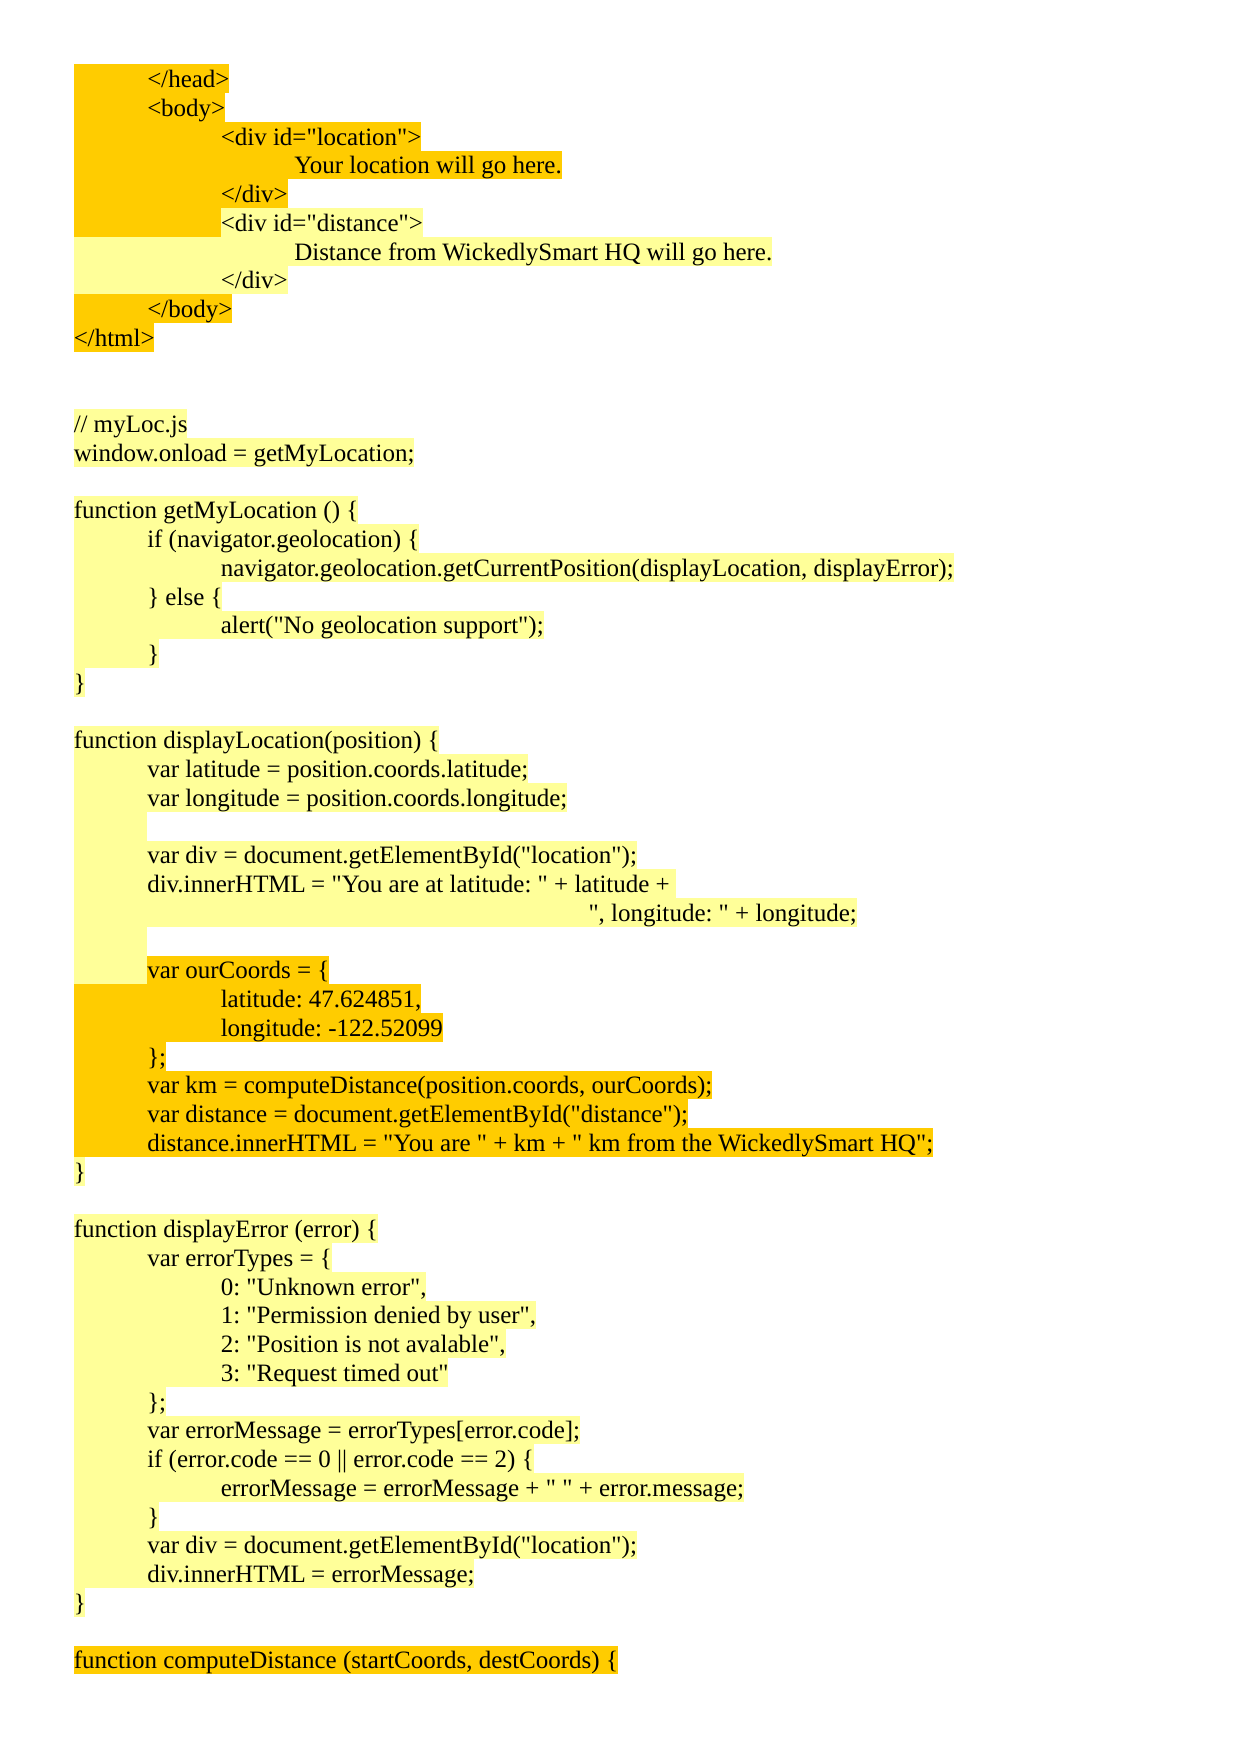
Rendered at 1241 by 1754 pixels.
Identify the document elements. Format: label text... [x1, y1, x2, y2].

text } [73, 1588, 1173, 1617]
text alert("No geolocation support"); [73, 611, 1173, 639]
text function displayError (error) { [73, 1214, 1173, 1243]
text var errorMessage = errorTypes[error.code]; [73, 1416, 1173, 1444]
text } [73, 639, 1173, 668]
text </div> [73, 266, 1173, 294]
text longitude: -122.52099 [73, 1013, 1173, 1042]
text var div = document.getElementById("location"); [73, 1531, 1173, 1559]
text if (navigator.geolocation) { [73, 524, 1173, 553]
text 1: "Permission denied by user", [73, 1301, 1173, 1329]
text <div id="distance"> [73, 208, 1173, 237]
text latitude: 47.624851, [73, 984, 1173, 1013]
text navigator.geolocation.getCurrentPosition(displayLocation, displayError); [73, 553, 1173, 582]
text 3: "Request timed out" [73, 1358, 1173, 1387]
text var longitude = position.coords.longitude; [73, 783, 1173, 812]
text <div id="location"> [73, 122, 1173, 151]
text }; [73, 1387, 1173, 1416]
text </head> [73, 64, 1173, 93]
text <body> [73, 93, 1173, 122]
text </div> [73, 179, 1173, 208]
text function computeDistance (startCoords, destCoords) { [73, 1646, 1173, 1674]
text } [73, 1157, 1173, 1186]
text errorMessage = errorMessage + " " + error.message; [73, 1473, 1173, 1502]
text </body> [73, 294, 1173, 323]
text window.onload = getMyLocation; [73, 438, 1173, 467]
text var errorTypes = { [73, 1243, 1173, 1272]
text } else { [73, 582, 1173, 611]
text div.innerHTML = errorMessage; [73, 1559, 1173, 1588]
text Your location will go here. [73, 151, 1173, 179]
text var distance = document.getElementById("distance"); [73, 1099, 1173, 1128]
text div.innerHTML = "You are at latitude: " + latitude + [73, 869, 1173, 898]
text ", longitude: " + longitude; [73, 898, 1173, 927]
text function getMyLocation () { [73, 496, 1173, 524]
text function displayLocation(position) { [73, 726, 1173, 754]
text var ourCoords = { [73, 956, 1173, 984]
text var div = document.getElementById("location"); [73, 841, 1173, 869]
text distance.innerHTML = "You are " + km + " km from the WickedlySmart HQ"; [73, 1128, 1173, 1157]
text // myLoc.js [73, 409, 1173, 438]
text var latitude = position.coords.latitude; [73, 754, 1173, 783]
text }; [73, 1042, 1173, 1071]
text } [73, 1502, 1173, 1531]
text 2: "Position is not avalable", [73, 1329, 1173, 1358]
text } [73, 668, 1173, 697]
text var km = computeDistance(position.coords, ourCoords); [73, 1071, 1173, 1099]
text if (error.code == 0 || error.code == 2) { [73, 1444, 1173, 1473]
text 0: "Unknown error", [73, 1272, 1173, 1301]
text </html> [73, 323, 1173, 352]
text Distance from WickedlySmart HQ will go here. [73, 237, 1173, 266]
